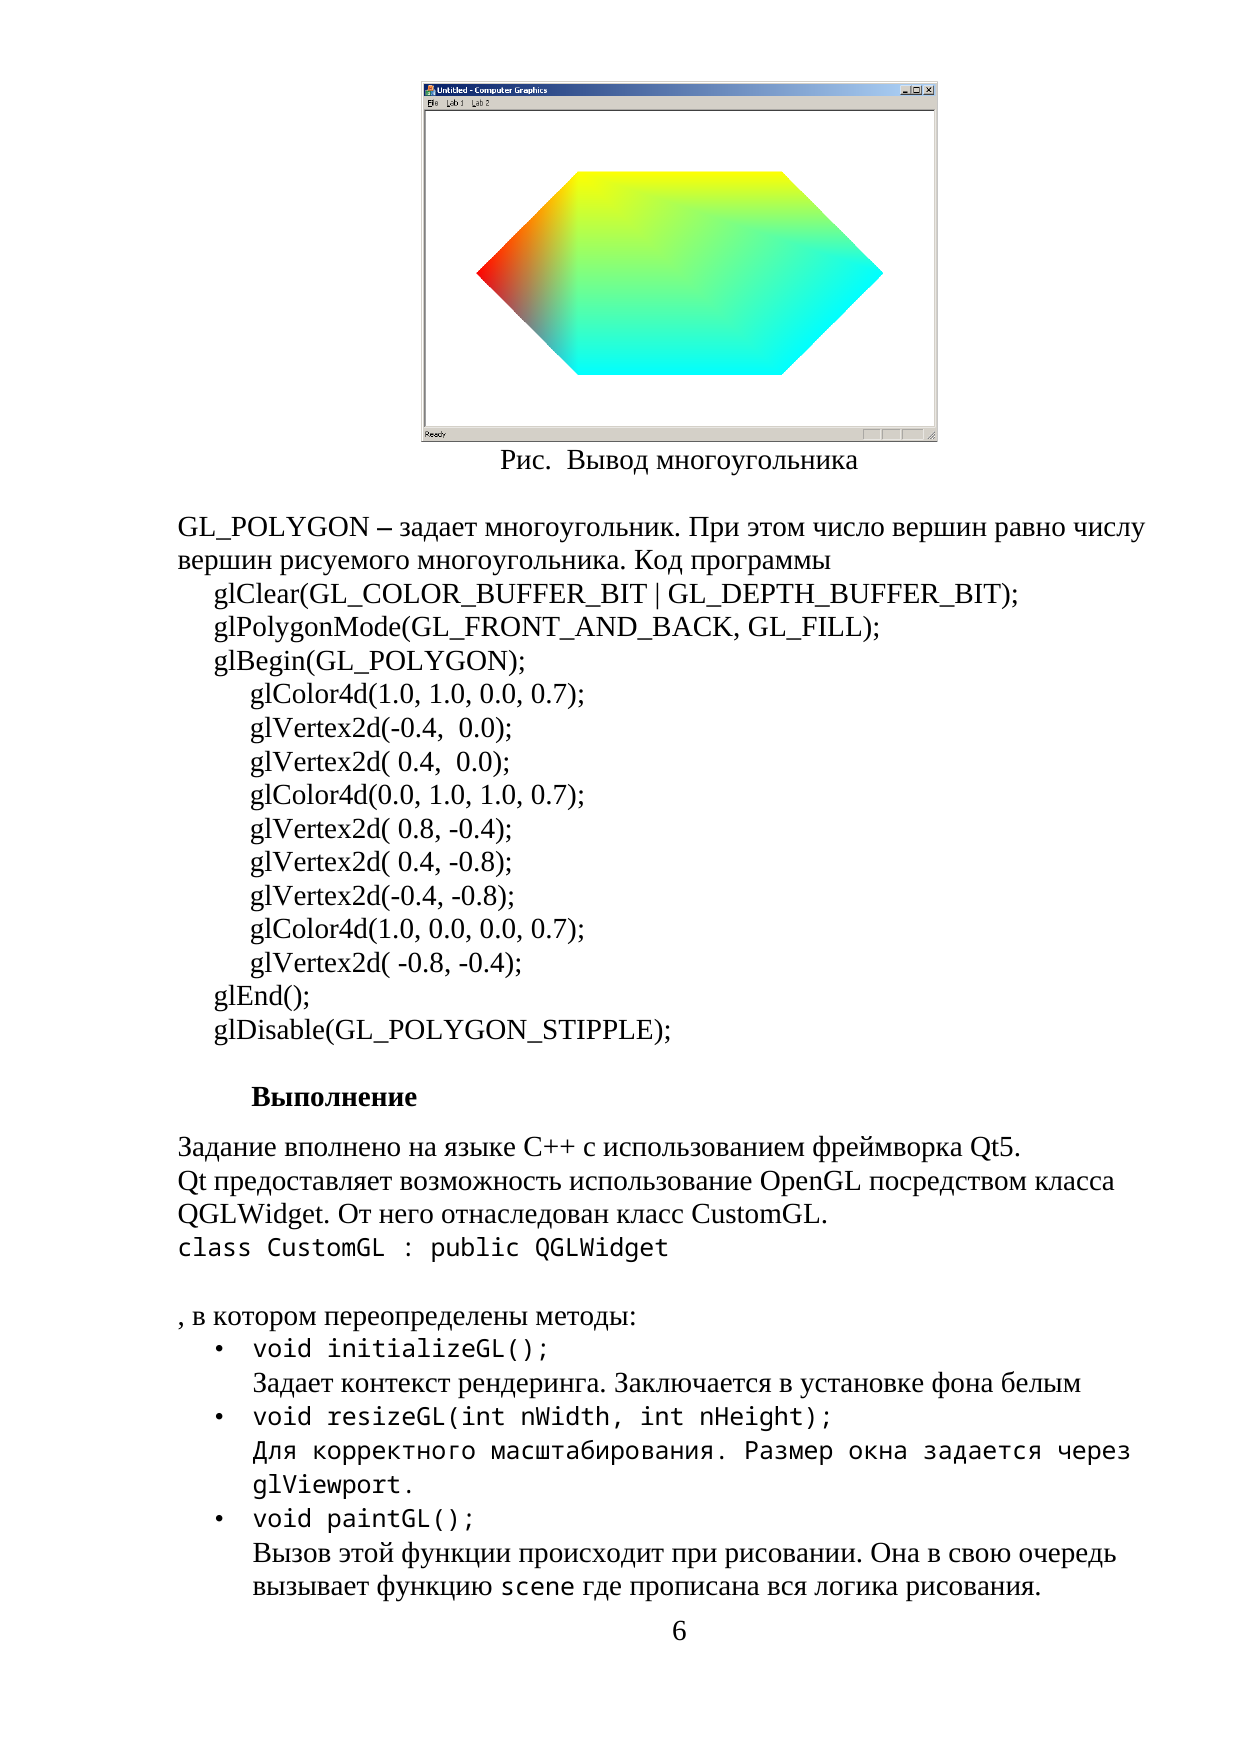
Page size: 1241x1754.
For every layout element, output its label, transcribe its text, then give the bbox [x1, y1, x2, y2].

list void paintGL(); [215, 1501, 1181, 1535]
text glVertex2d( 0.8, -0.4); [177, 811, 1181, 844]
text GL_POLYGON – задает многоугольник. При этом число вершин равно числу вершин рисуемого многоугольника. Код программы [177, 509, 1181, 576]
text Qt предоставляет возможность использование OpenGL посредством класса QGLWidget. От него отнаследован класс CustomGL. [177, 1163, 1181, 1230]
list void resizeGL(int nWidth, int nHeight); [215, 1399, 1181, 1433]
text Задание вполнено на языке C++ с использованием фреймворка Qt5. [177, 1129, 1181, 1163]
text glBegin(GL_POLYGON); [177, 643, 1181, 677]
text glDisable(GL_POLYGON_STIPPLE); [177, 1012, 1181, 1046]
text glColor4d(1.0, 0.0, 0.0, 0.7); [177, 911, 1181, 945]
text glVertex2d( 0.4, 0.0); [177, 744, 1181, 777]
picture [421, 81, 938, 442]
text class CustomGL : public QGLWidget [177, 1230, 1181, 1264]
text glVertex2d(-0.4, -0.8); [177, 878, 1181, 911]
text Рис. Вывод многоугольника [177, 81, 1181, 475]
text glVertex2d(-0.4, 0.0); [177, 710, 1181, 744]
list Задает контекст рендеринга. Заключается в установке фона белым [215, 1365, 1181, 1399]
list void initializeGL(); [215, 1331, 1181, 1365]
text glColor4d(1.0, 1.0, 0.0, 0.7); [177, 677, 1181, 710]
text Выполнение [177, 1079, 1181, 1113]
text glEnd(); [177, 978, 1181, 1012]
list Для корректного масштабирования. Размер окна задается через glViewport. [215, 1433, 1181, 1501]
text glPolygonMode(GL_FRONT_AND_BACK, GL_FILL); [177, 609, 1181, 643]
text glVertex2d( 0.4, -0.8); [177, 844, 1181, 878]
list Вызов этой функции происходит при рисовании. Она в свою очередь вызывает функцию scene где прописана вся логика рисования. [215, 1535, 1181, 1603]
text glVertex2d( -0.8, -0.4); [177, 945, 1181, 978]
text glColor4d(0.0, 1.0, 1.0, 0.7); [177, 777, 1181, 811]
text , в котором переопределены методы: [177, 1298, 1181, 1331]
text glClear(GL_COLOR_BUFFER_BIT | GL_DEPTH_BUFFER_BIT); [177, 576, 1181, 609]
